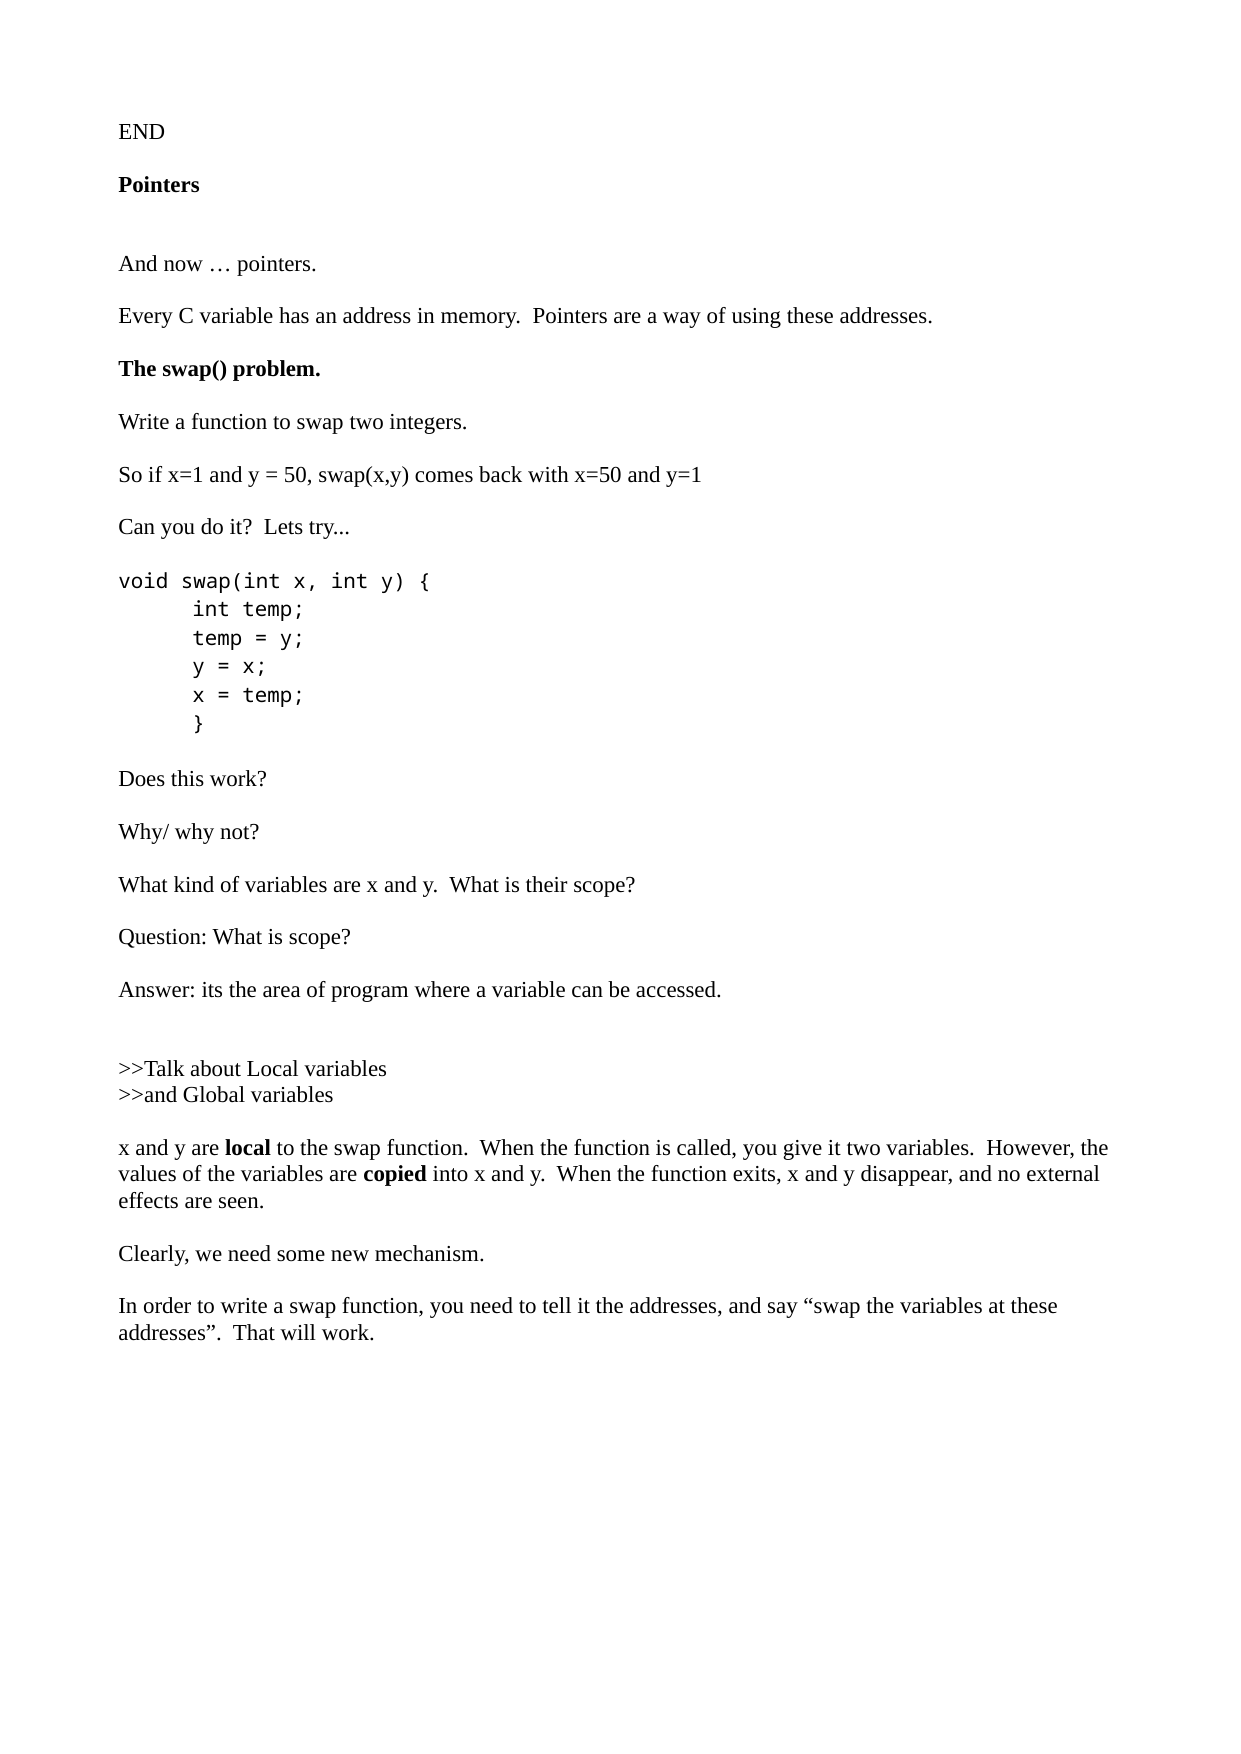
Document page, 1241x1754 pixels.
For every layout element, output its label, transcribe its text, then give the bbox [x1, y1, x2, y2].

text Does this work? [118, 765, 1122, 792]
text Clearly, we need some new mechanism. [118, 1239, 1122, 1266]
text Can you do it? Lets try... [118, 513, 1122, 540]
text What kind of variables are x and y. What is their scope? [118, 871, 1122, 897]
text >>Talk about Local variables [118, 1055, 1122, 1081]
text Write a function to swap two integers. [118, 408, 1122, 434]
text Answer: its the area of program where a variable can be accessed. [118, 976, 1122, 1002]
text int temp; [118, 594, 1122, 623]
text So if x=1 and y = 50, swap(x,y) comes back with x=50 and y=1 [118, 461, 1122, 487]
text } [118, 708, 1122, 737]
text Pointers [118, 171, 1122, 197]
text Every C variable has an address in memory. Pointers are a way of using these addresses. [118, 303, 1122, 329]
text In order to write a swap function, you need to tell it the addresses, and say “swap the variables at these addresses”. That will work. [118, 1292, 1122, 1345]
text >>and Global variables [118, 1081, 1122, 1108]
text x and y are local to the swap function. When the function is called, you give it two variables. However, the values of the variables are copied into x and y. When the function exits, x and y disappear, and no external effects are seen. [118, 1134, 1122, 1213]
text And now … pointers. [118, 250, 1122, 276]
text Why/ why not? [118, 818, 1122, 844]
text x = temp; [118, 680, 1122, 708]
text END [118, 118, 1122, 144]
text temp = y; [118, 623, 1122, 651]
text Question: What is scope? [118, 923, 1122, 950]
text void swap(int x, int y) { [118, 566, 1122, 594]
text The swap() problem. [118, 355, 1122, 382]
text y = x; [118, 651, 1122, 680]
